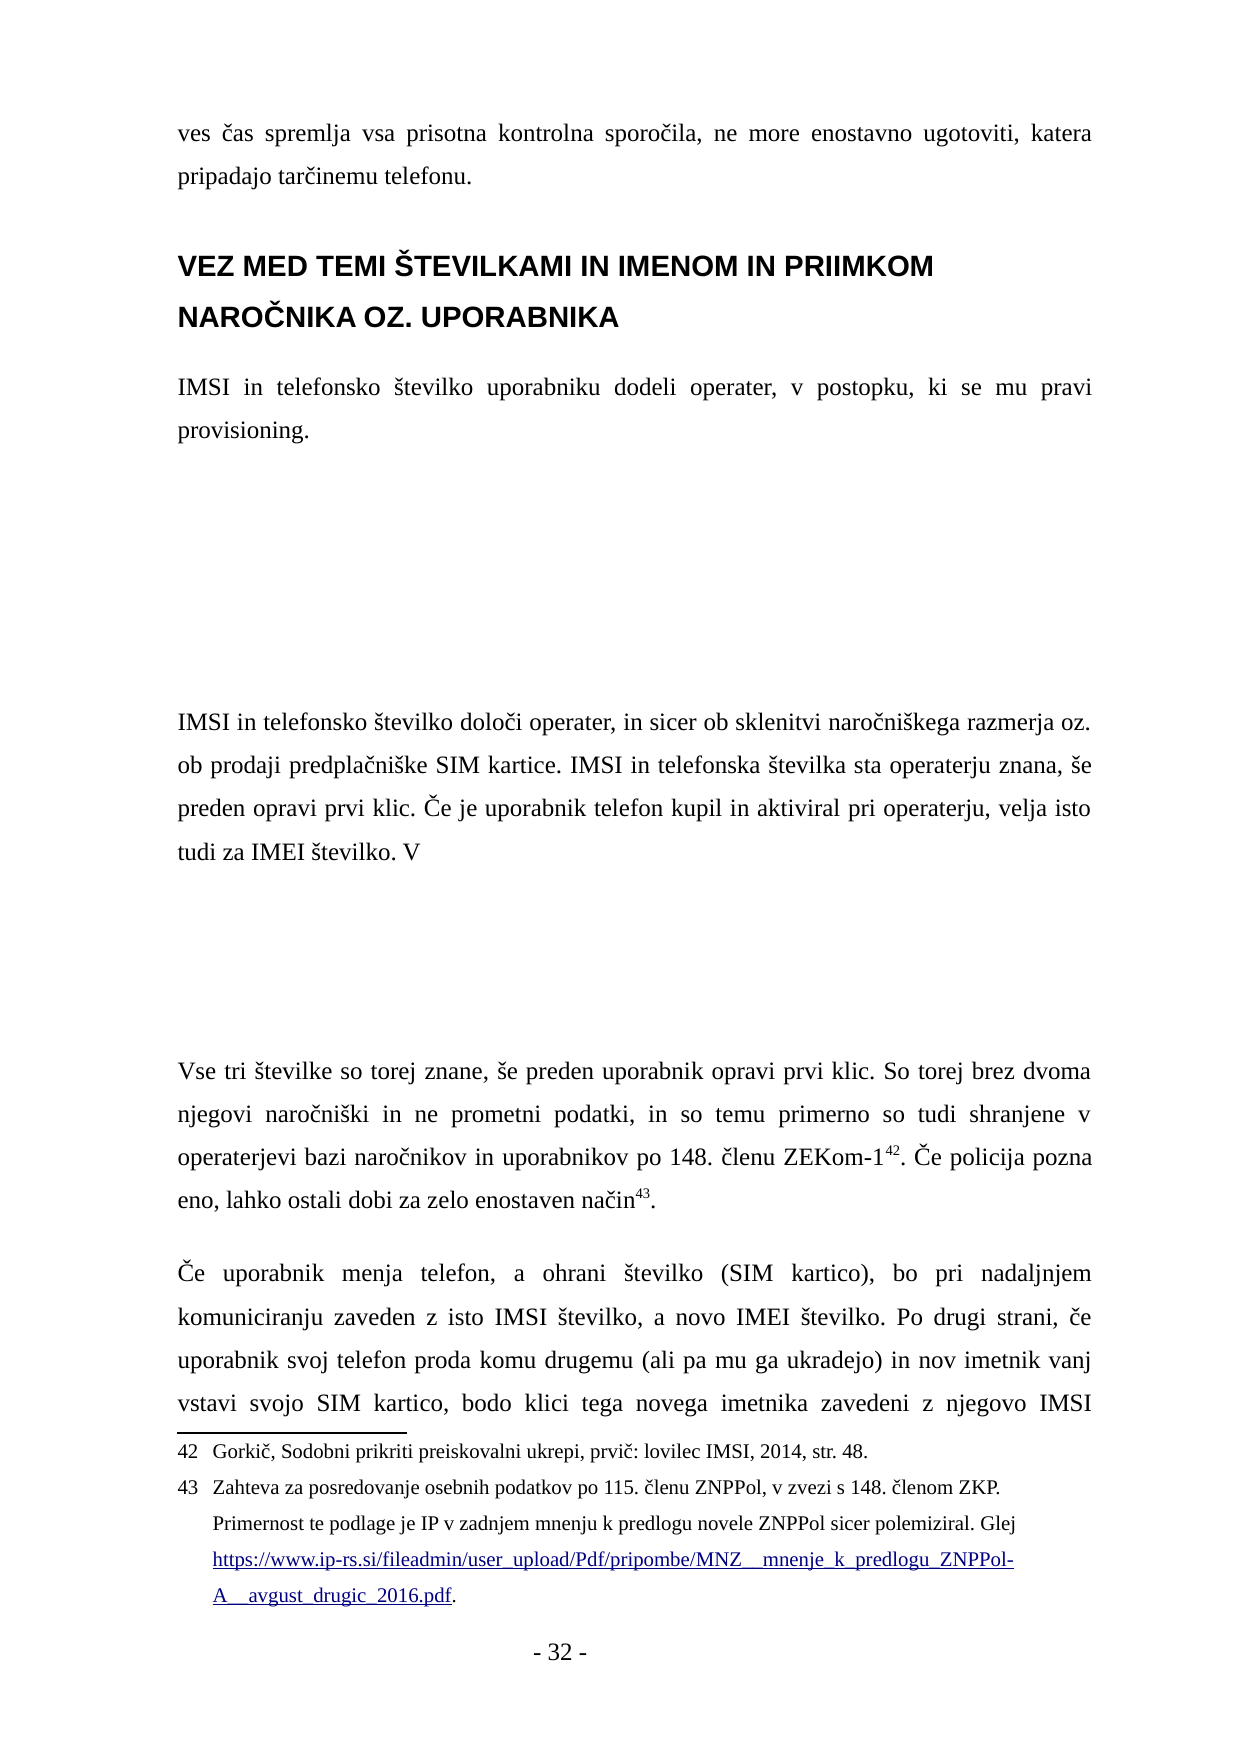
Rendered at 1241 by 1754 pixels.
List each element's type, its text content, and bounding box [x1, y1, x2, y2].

subtitle Vez med temi številkami in imenom in priimkom naročnika oz. uporabnika [177, 249, 1093, 334]
text Če uporabnik menja telefon, a ohrani številko (SIM kartico), bo pri nadaljnjem komuniciranju zaveden z isto IMSI številko, a novo IMEI številko. Po drugi strani, če uporabnik svoj telefon proda komu drugemu (ali pa mu ga ukradejo) in nov imetnik vanj vstavi svojo SIM kartico, bodo klici tega novega imetnika zavedeni z njegovo IMSI [177, 1258, 1093, 1417]
text IMSI in telefonsko številko določi operater, in sicer ob sklenitvi naročniškega razmerja oz. ob prodaji predplačniške SIM kartice. IMSI in telefonska številka sta operaterju znana, še preden opravi prvi klic. Če je uporabnik telefon kupil in aktiviral pri operaterju, velja isto tudi za IMEI številko. V [177, 707, 1093, 865]
text Vse tri številke so torej znane, še preden uporabnik opravi prvi klic. So torej brez dvoma njegovi naročniški in ne prometni podatki, in so temu primerno so tudi shranjene v operaterjevi bazi naročnikov in uporabnikov po 148. členu ZEKom-1. Če policija pozna eno, lahko ostali dobi za zelo enostaven način. [177, 1056, 1093, 1214]
text IMSI in telefonsko številko uporabniku dodeli operater, v postopku, ki se mu pravi provisioning. [177, 372, 1093, 443]
text Gorkič, Sodobni prikriti preiskovalni ukrepi, prvič: lovilec IMSI, 2014, str. 48. [177, 1439, 1093, 1463]
text Zahteva za posredovanje osebnih podatkov po 115. členu ZNPPol, v zvezi s 148. členom ZKP. Primernost te podlage je IP v zadnjem mnenju k predlogu novele ZNPPol sicer polemiziral. Glej https://www.ip-rs.si/fileadmin/user_upload/Pdf/pripombe/MNZ__mnenje_k_predlogu_ZNPPol-A__avgust_drugic_2016.pdf. [177, 1475, 1093, 1607]
text ves čas spremlja vsa prisotna kontrolna sporočila, ne more enostavno ugotoviti, katera pripadajo tarčinemu telefonu. [177, 118, 1093, 190]
